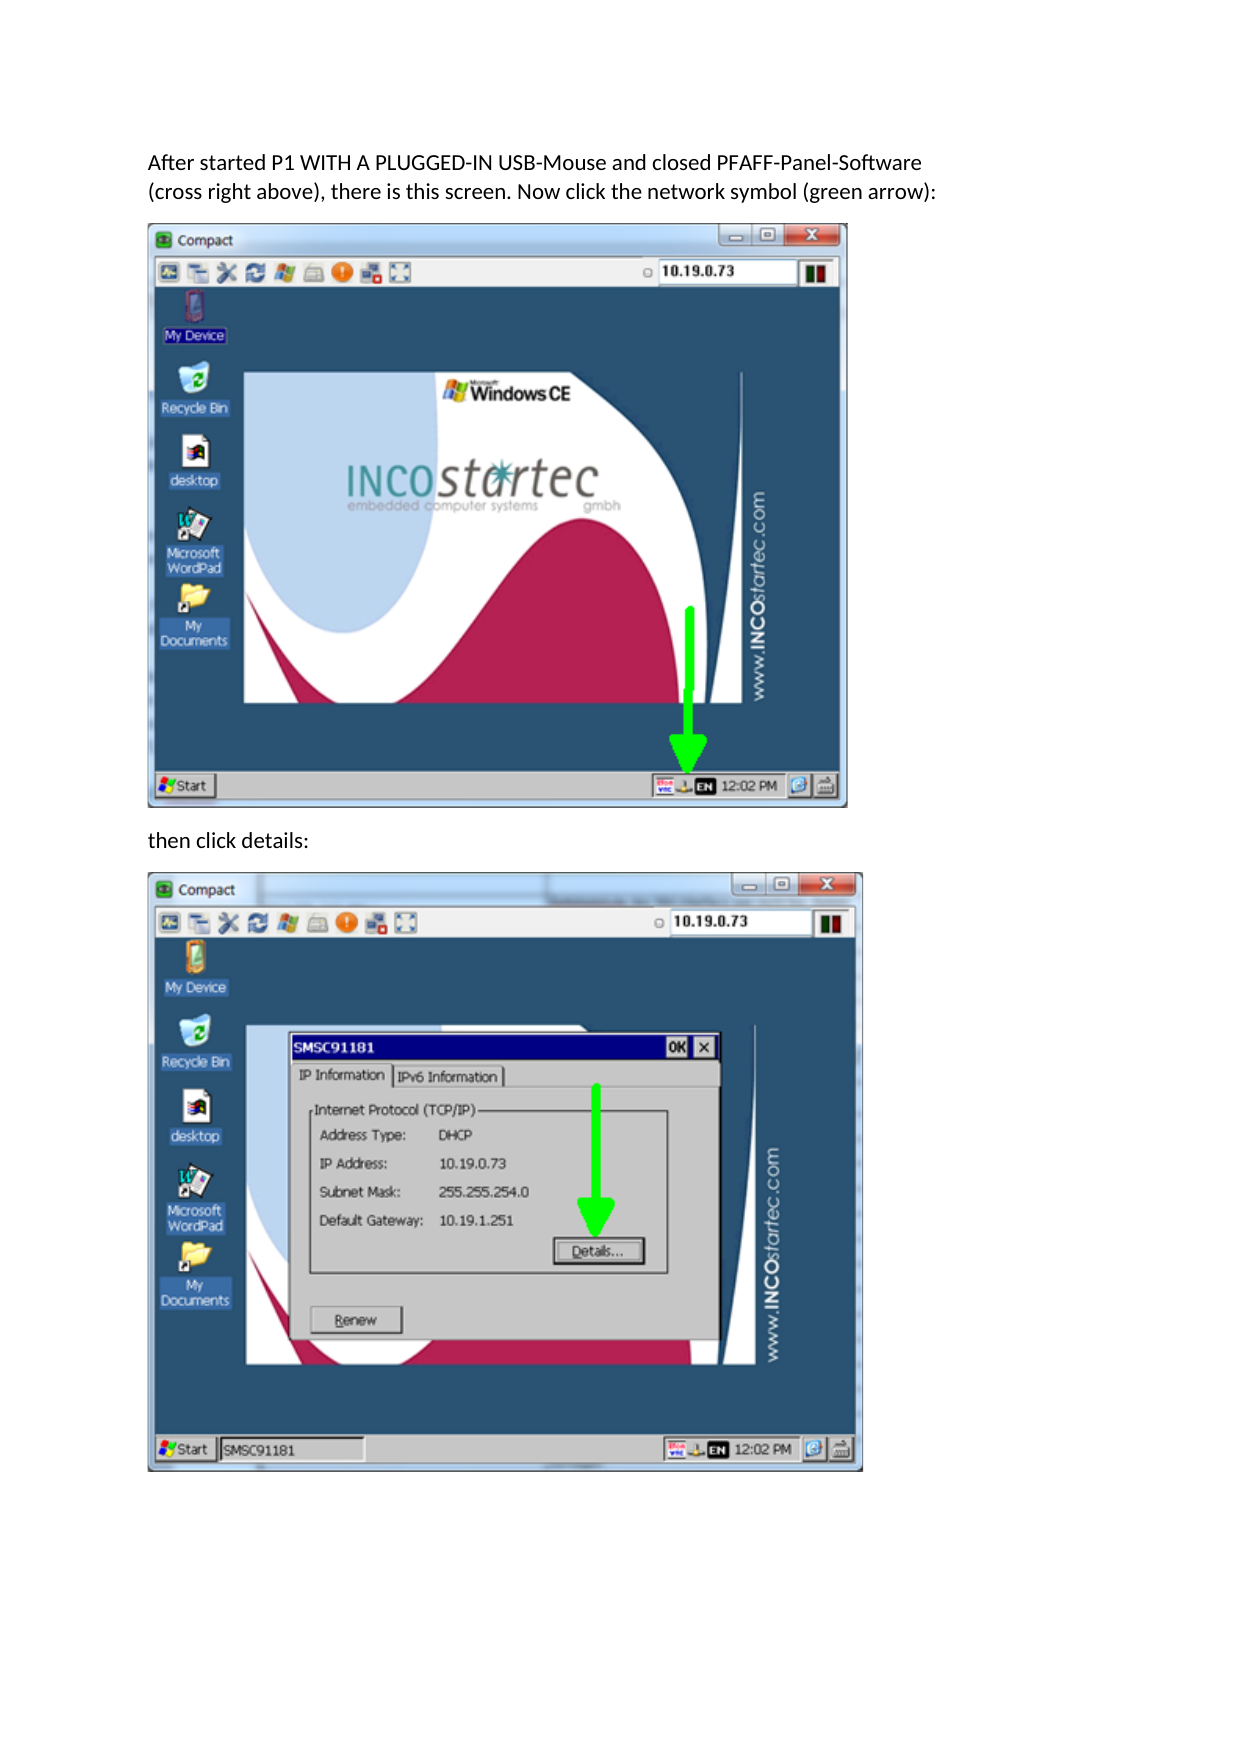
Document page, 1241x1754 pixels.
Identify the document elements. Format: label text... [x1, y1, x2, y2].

text After started P1 WITH A PLUGGED-IN USB-Mouse and closed PFAFF-Panel-Software (cross right above), there is this screen. Now click the network symbol (green arrow): [148, 148, 1093, 205]
text then click details: [148, 826, 1093, 854]
